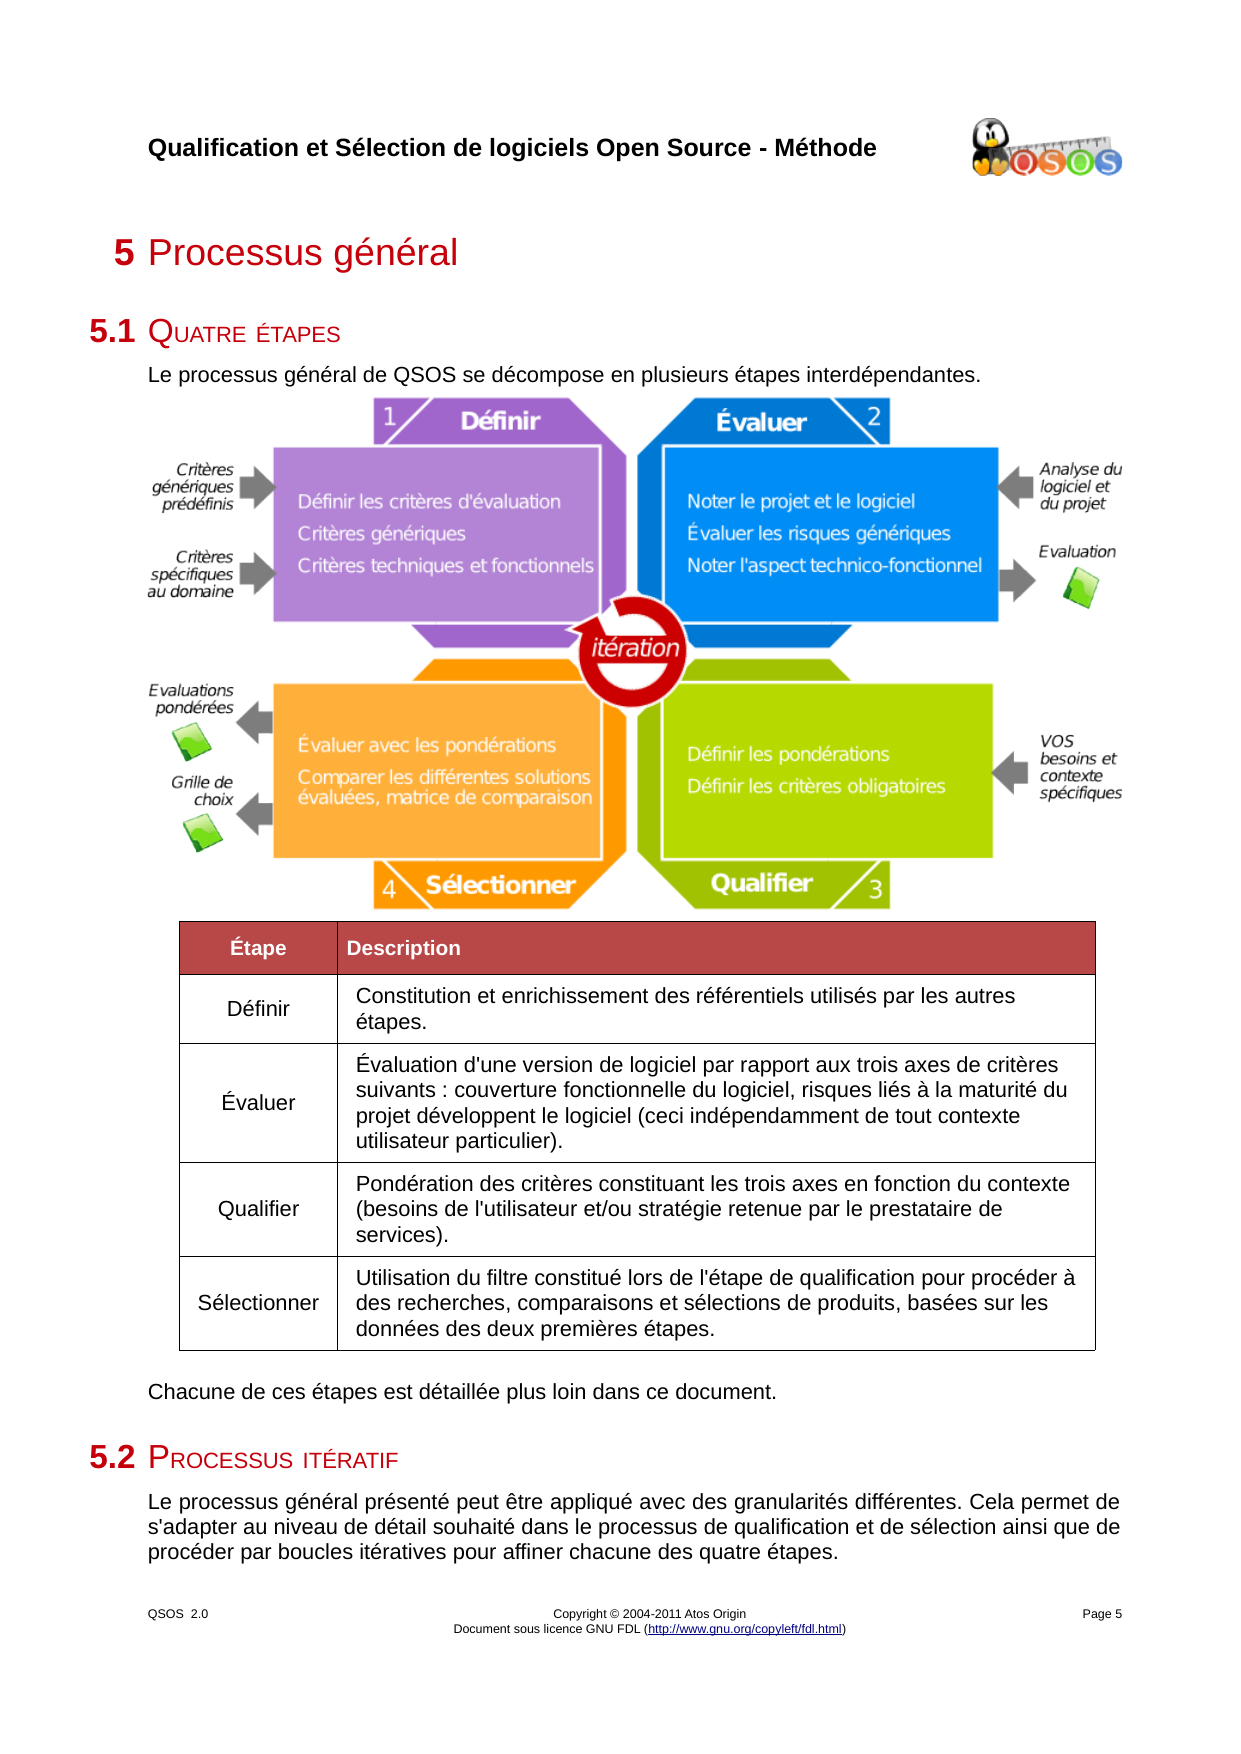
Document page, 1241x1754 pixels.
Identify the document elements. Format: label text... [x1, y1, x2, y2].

text Le processus général présenté peut être appliqué avec des granularités différentes. Cela permet de s'adapter au niveau de détail souhaité dans le processus de qualification et de sélection ainsi que de procéder par boucles itératives pour affiner chacune des quatre étapes. [148, 1488, 1122, 1564]
table_cell Constitution et enrichissement des référentiels utilisés par les autres étapes. [338, 975, 1095, 1043]
table_cell Utilisation du filtre constitué lors de l'étape de qualification pour procéder à des recherches, comparaisons et sélections de produits, basées sur les données des deux premières étapes. [338, 1257, 1095, 1350]
table_header Description [338, 922, 1095, 974]
subtitle Quatre étapes [148, 311, 1122, 349]
picture [147, 396, 1123, 912]
table_header Étape [180, 922, 337, 974]
text Chacune de ces étapes est détaillée plus loin dans ce document. [148, 1378, 1122, 1404]
table_cell Pondération des critères constituant les trois axes en fonction du contexte (besoins de l'utilisateur et/ou stratégie retenue par le prestataire de services). [338, 1163, 1095, 1256]
table_cell Qualifier [180, 1163, 337, 1256]
table_cell Sélectionner [180, 1257, 337, 1350]
subtitle Processus général [148, 230, 1122, 273]
picture [972, 118, 1123, 176]
table_cell Évaluation d'une version de logiciel par rapport aux trois axes de critères suivants : couverture fonctionnelle du logiciel, risques liés à la maturité du projet développent le logiciel (ceci indépendamment de tout contexte utilisateur particulier). [338, 1044, 1095, 1162]
table_cell Définir [180, 975, 337, 1043]
text Le processus général de QSOS se décompose en plusieurs étapes interdépendantes. [148, 362, 1122, 387]
subtitle Processus itératif [148, 1438, 1122, 1476]
table_cell Évaluer [180, 1044, 337, 1162]
